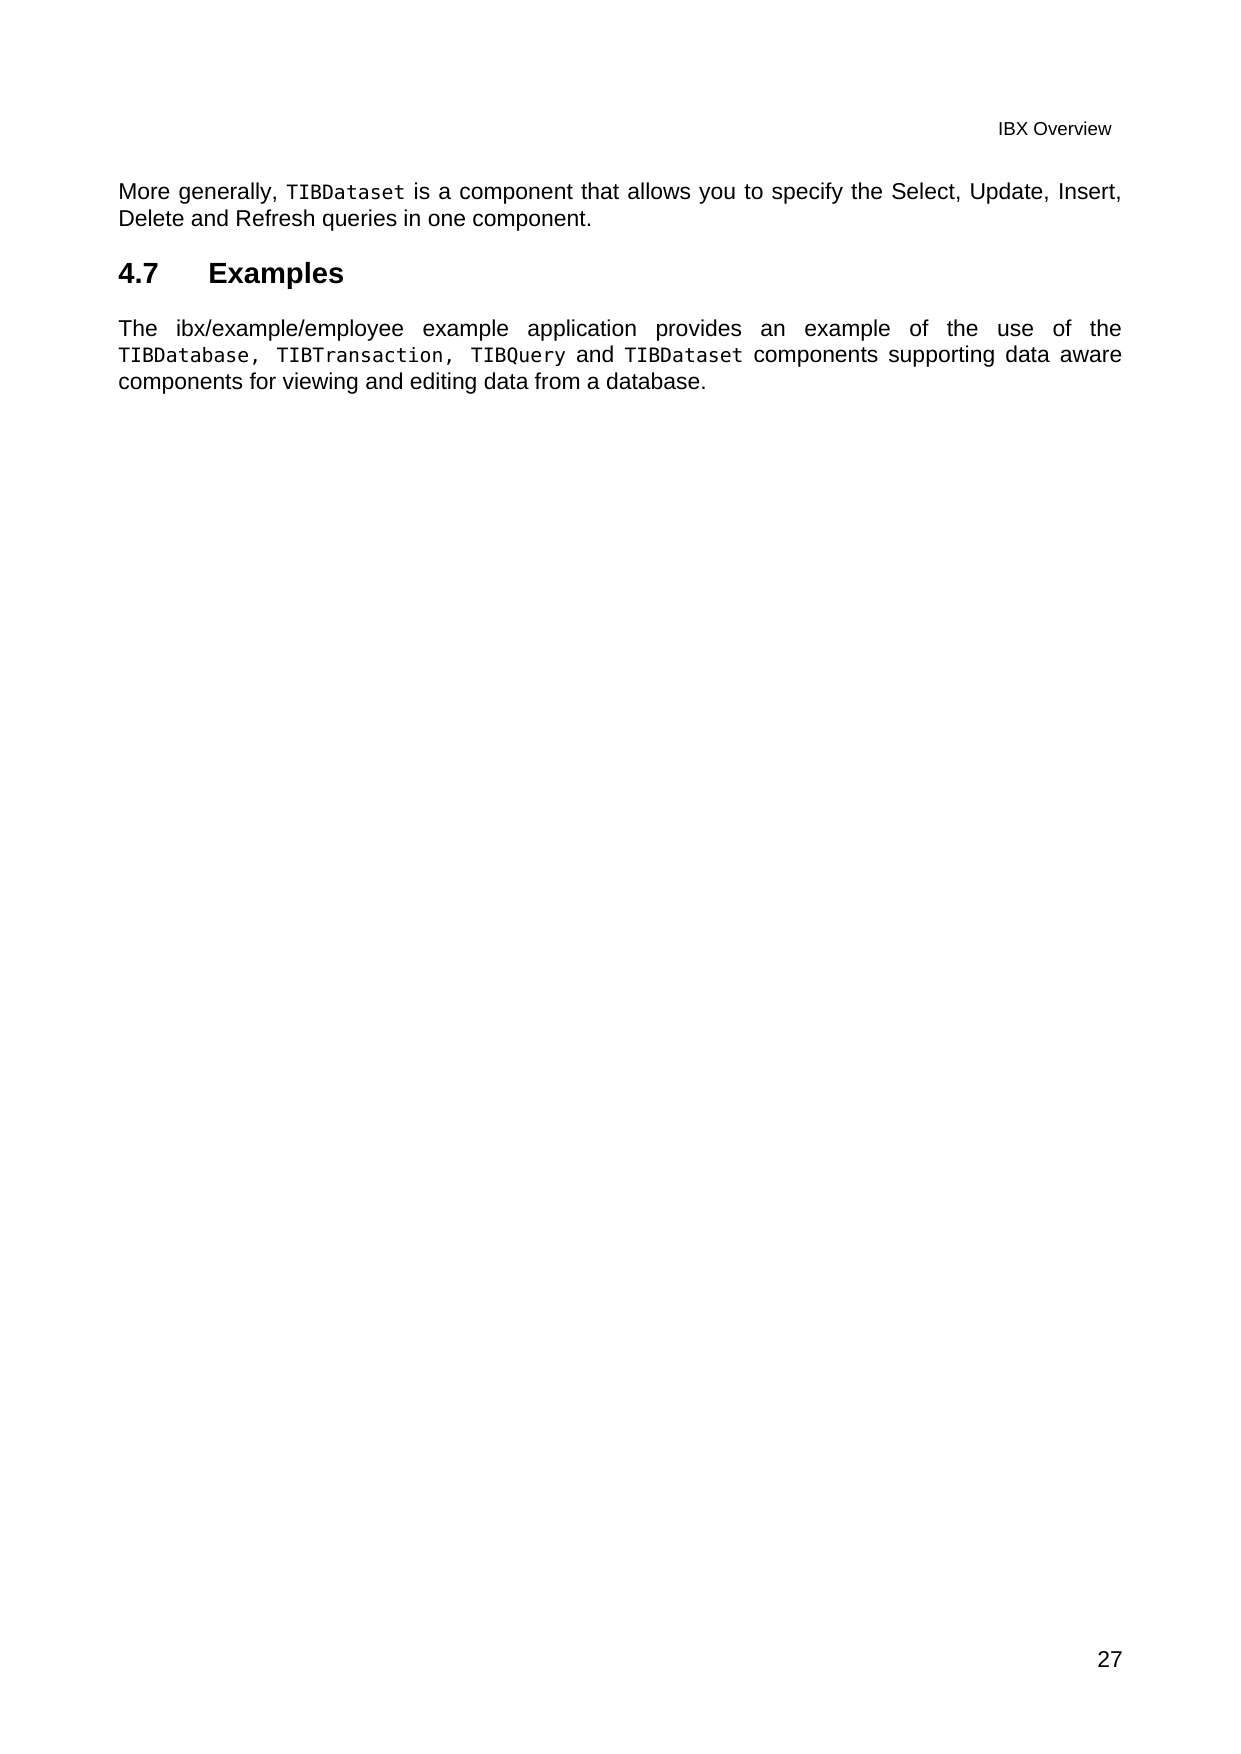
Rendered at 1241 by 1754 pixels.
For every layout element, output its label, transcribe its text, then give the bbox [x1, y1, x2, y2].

text The ibx/example/employee example application provides an example of the use of the TIBDatabase, TIBTransaction, TIBQuery and TIBDataset components supporting data aware components for viewing and editing data from a database. [118, 315, 1122, 394]
text More generally, TIBDataset is a component that allows you to specify the Select, Update, Insert, Delete and Refresh queries in one component. [118, 178, 1122, 231]
subtitle Examples [118, 256, 1122, 289]
